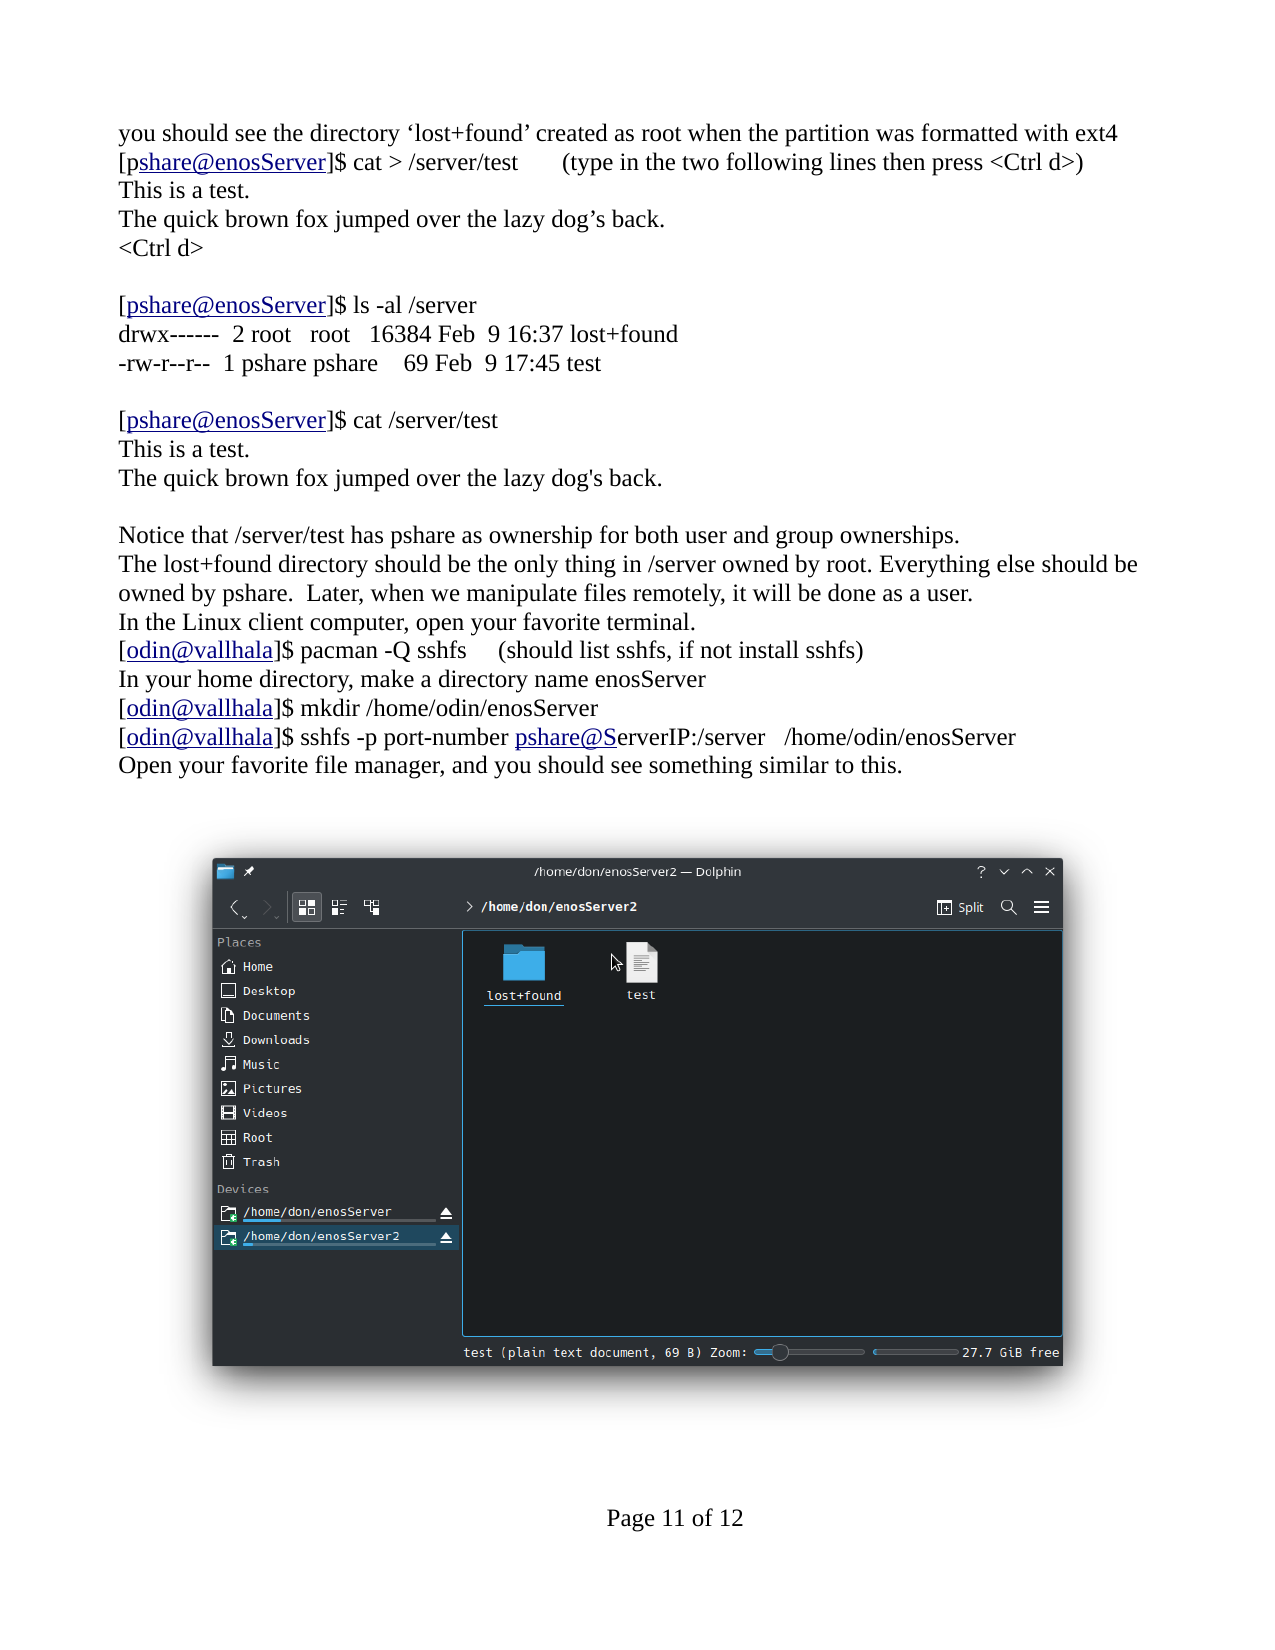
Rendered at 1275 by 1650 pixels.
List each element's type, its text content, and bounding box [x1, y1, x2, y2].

text Notice that /server/test has pshare as ownership for both user and group ownerships. [118, 521, 1157, 549]
text [odin@vallhala]$ mkdir /home/odin/enosServer [118, 693, 1157, 722]
text In your home directory, make a directory name enosServer [118, 664, 1157, 693]
text In the Linux client computer, open your favorite terminal. [118, 607, 1157, 636]
picture [150, 808, 1125, 1438]
text you should see the directory ‘lost+found’ created as root when the partition was formatted with ext4 [118, 118, 1157, 147]
text [pshare@enosServer]$ ls -al /server drwx------ 2 root root 16384 Feb 9 16:37 lost+found -rw-r--r-- 1 pshare pshare 69 Feb 9 17:45 test [118, 291, 1157, 377]
text [pshare@enosServer]$ cat /server/test [118, 406, 1157, 434]
text The lost+found directory should be the only thing in /server owned by root. Everything else should be owned by pshare. Later, when we manipulate files remotely, it will be done as a user. [118, 549, 1157, 607]
text [pshare@enosServer]$ cat > /server/test (type in the two following lines then press <Ctrl d>) [118, 147, 1157, 176]
text This is a test. The quick brown fox jumped over the lazy dog's back. [118, 434, 1157, 492]
text [odin@vallhala]$ pacman -Q sshfs (should list sshfs, if not install sshfs) [118, 636, 1157, 664]
text <Ctrl d> [118, 233, 1157, 262]
text Open your favorite file manager, and you should see something similar to this. [118, 751, 1157, 779]
text The quick brown fox jumped over the lazy dog’s back. [118, 204, 1157, 233]
text This is a test. [118, 176, 1157, 204]
text [odin@vallhala]$ sshfs -p port-number pshare@ServerIP:/server /home/odin/enosServer [118, 722, 1157, 751]
